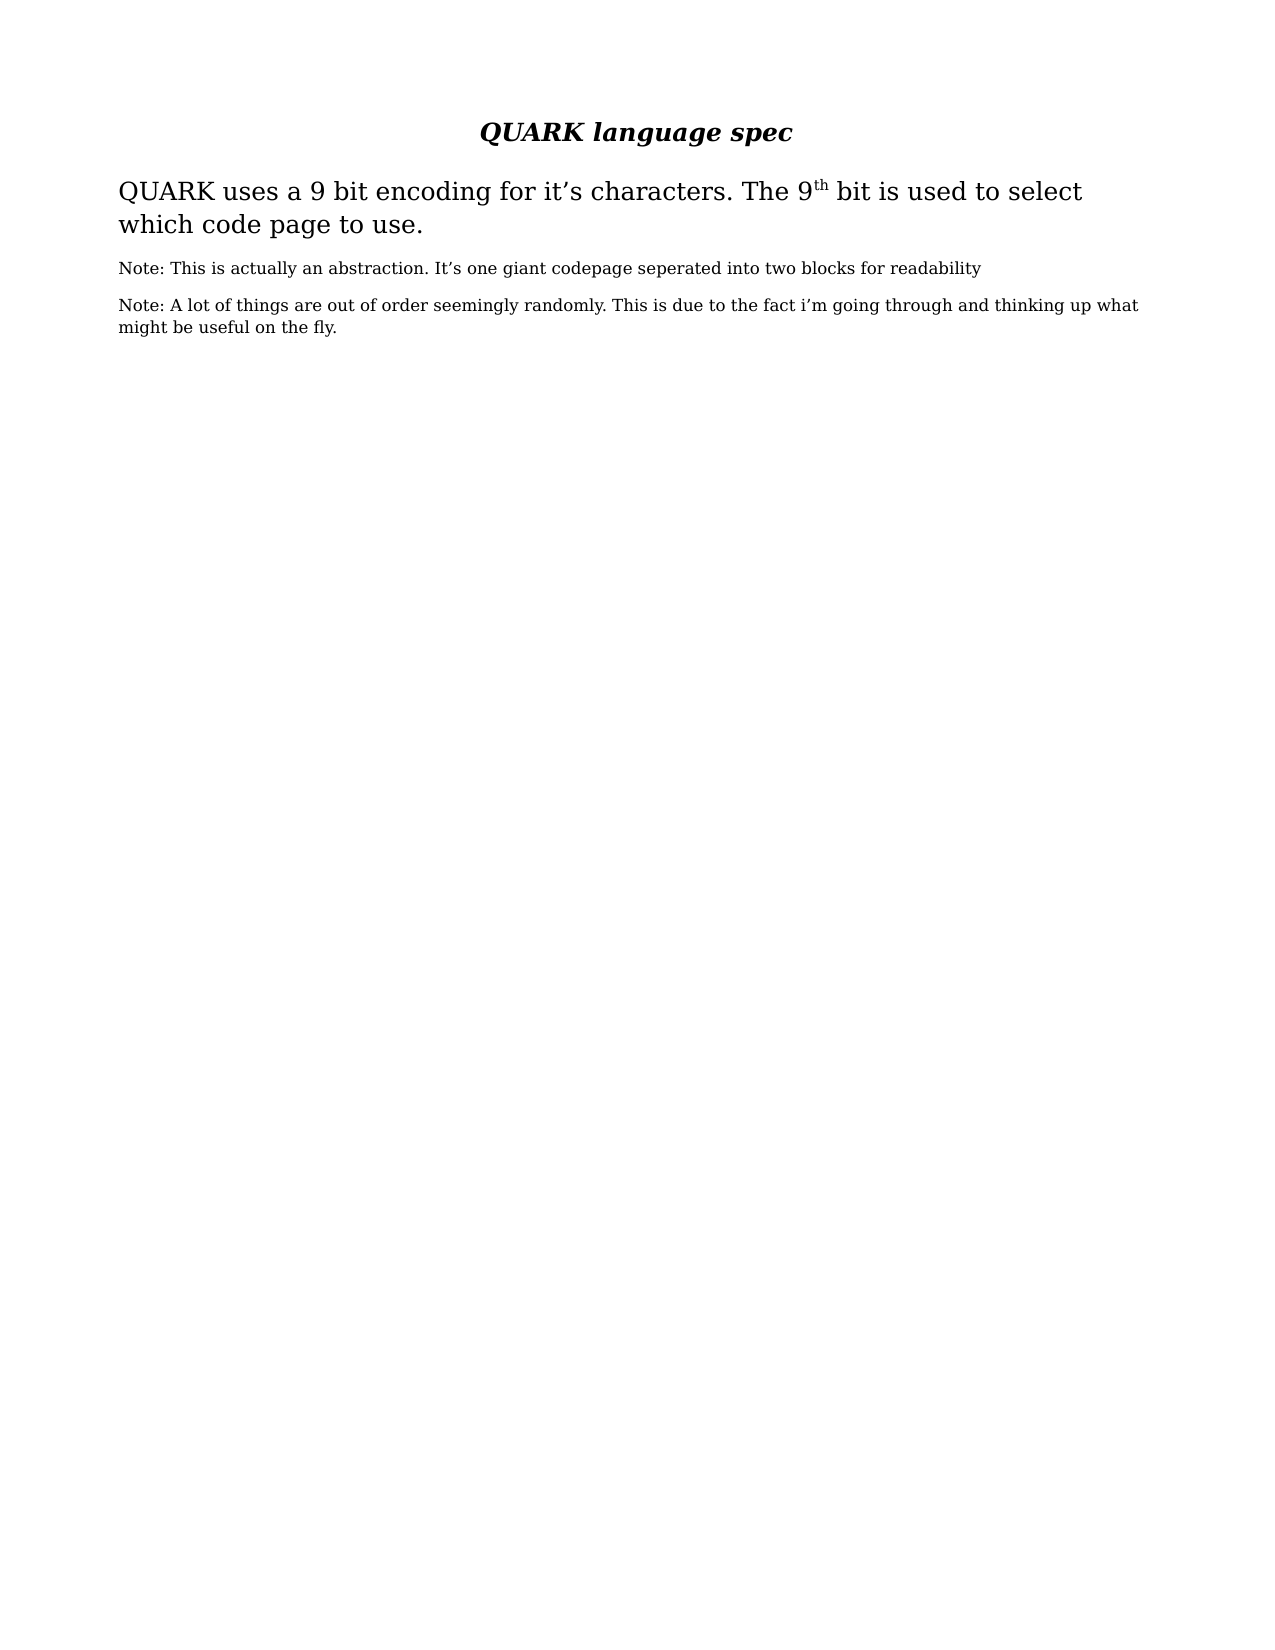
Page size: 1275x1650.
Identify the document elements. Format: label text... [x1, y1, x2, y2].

text Note: This is actually an abstraction. It’s one giant codepage seperated into two blocks for readability [118, 259, 1157, 278]
text Note: A lot of things are out of order seemingly randomly. This is due to the fact i’m going through and thinking up what might be useful on the fly. [118, 295, 1157, 337]
text QUARK uses a 9 bit encoding for it’s characters. The 9th bit is used to select which code page to use. [118, 177, 1157, 240]
